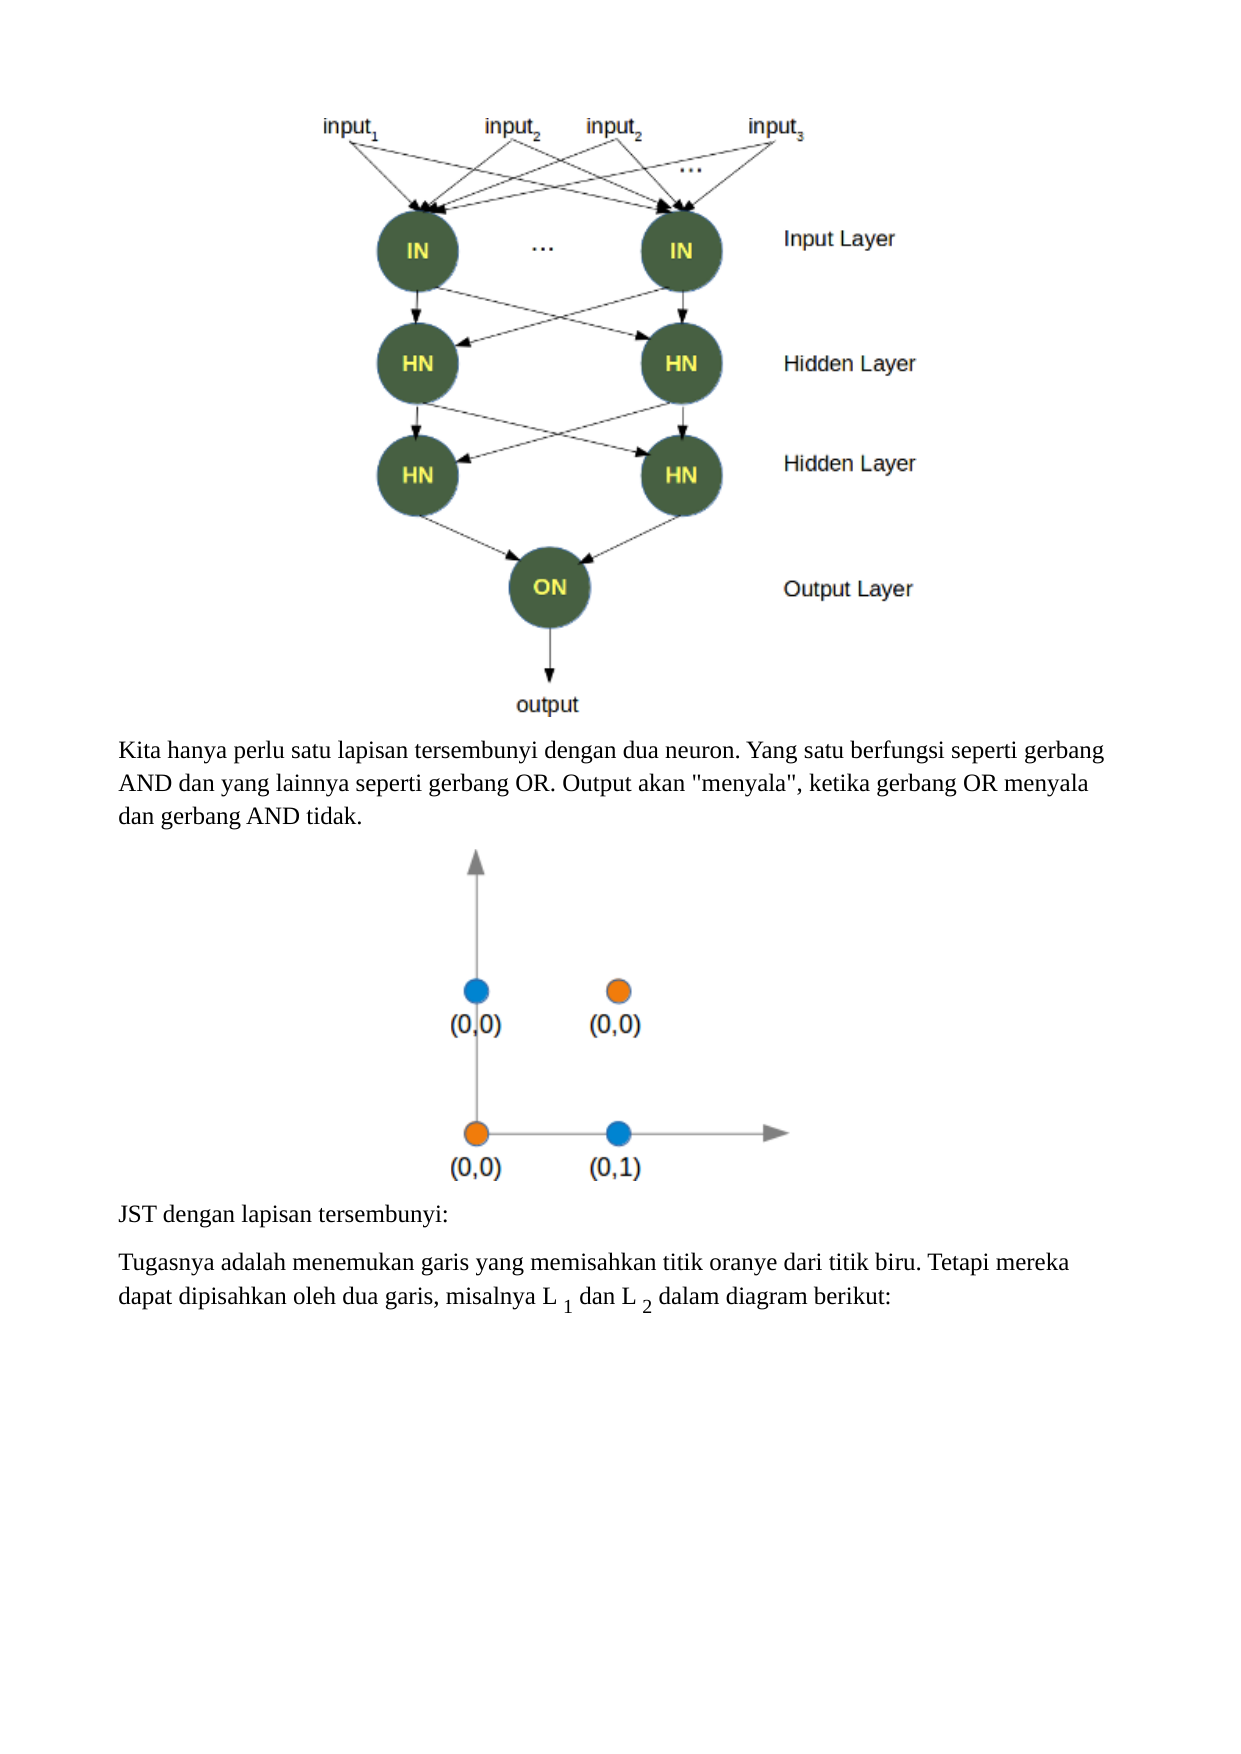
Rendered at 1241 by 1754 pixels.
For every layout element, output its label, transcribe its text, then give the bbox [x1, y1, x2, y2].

text Tugasnya adalah menemukan garis yang memisahkan titik oranye dari titik biru. Tetapi mereka dapat dipisahkan oleh dua garis, misalnya L 1 dan L 2 dalam diagram berikut: [118, 1247, 1122, 1318]
picture [450, 849, 790, 1181]
picture [323, 118, 917, 717]
text Kita hanya perlu satu lapisan tersembunyi dengan dua neuron. Yang satu berfungsi seperti gerbang AND dan yang lainnya seperti gerbang OR. Output akan "menyala", ketika gerbang OR menyala dan gerbang AND tidak. [118, 735, 1122, 830]
text JST dengan lapisan tersembunyi: [118, 1199, 1122, 1228]
